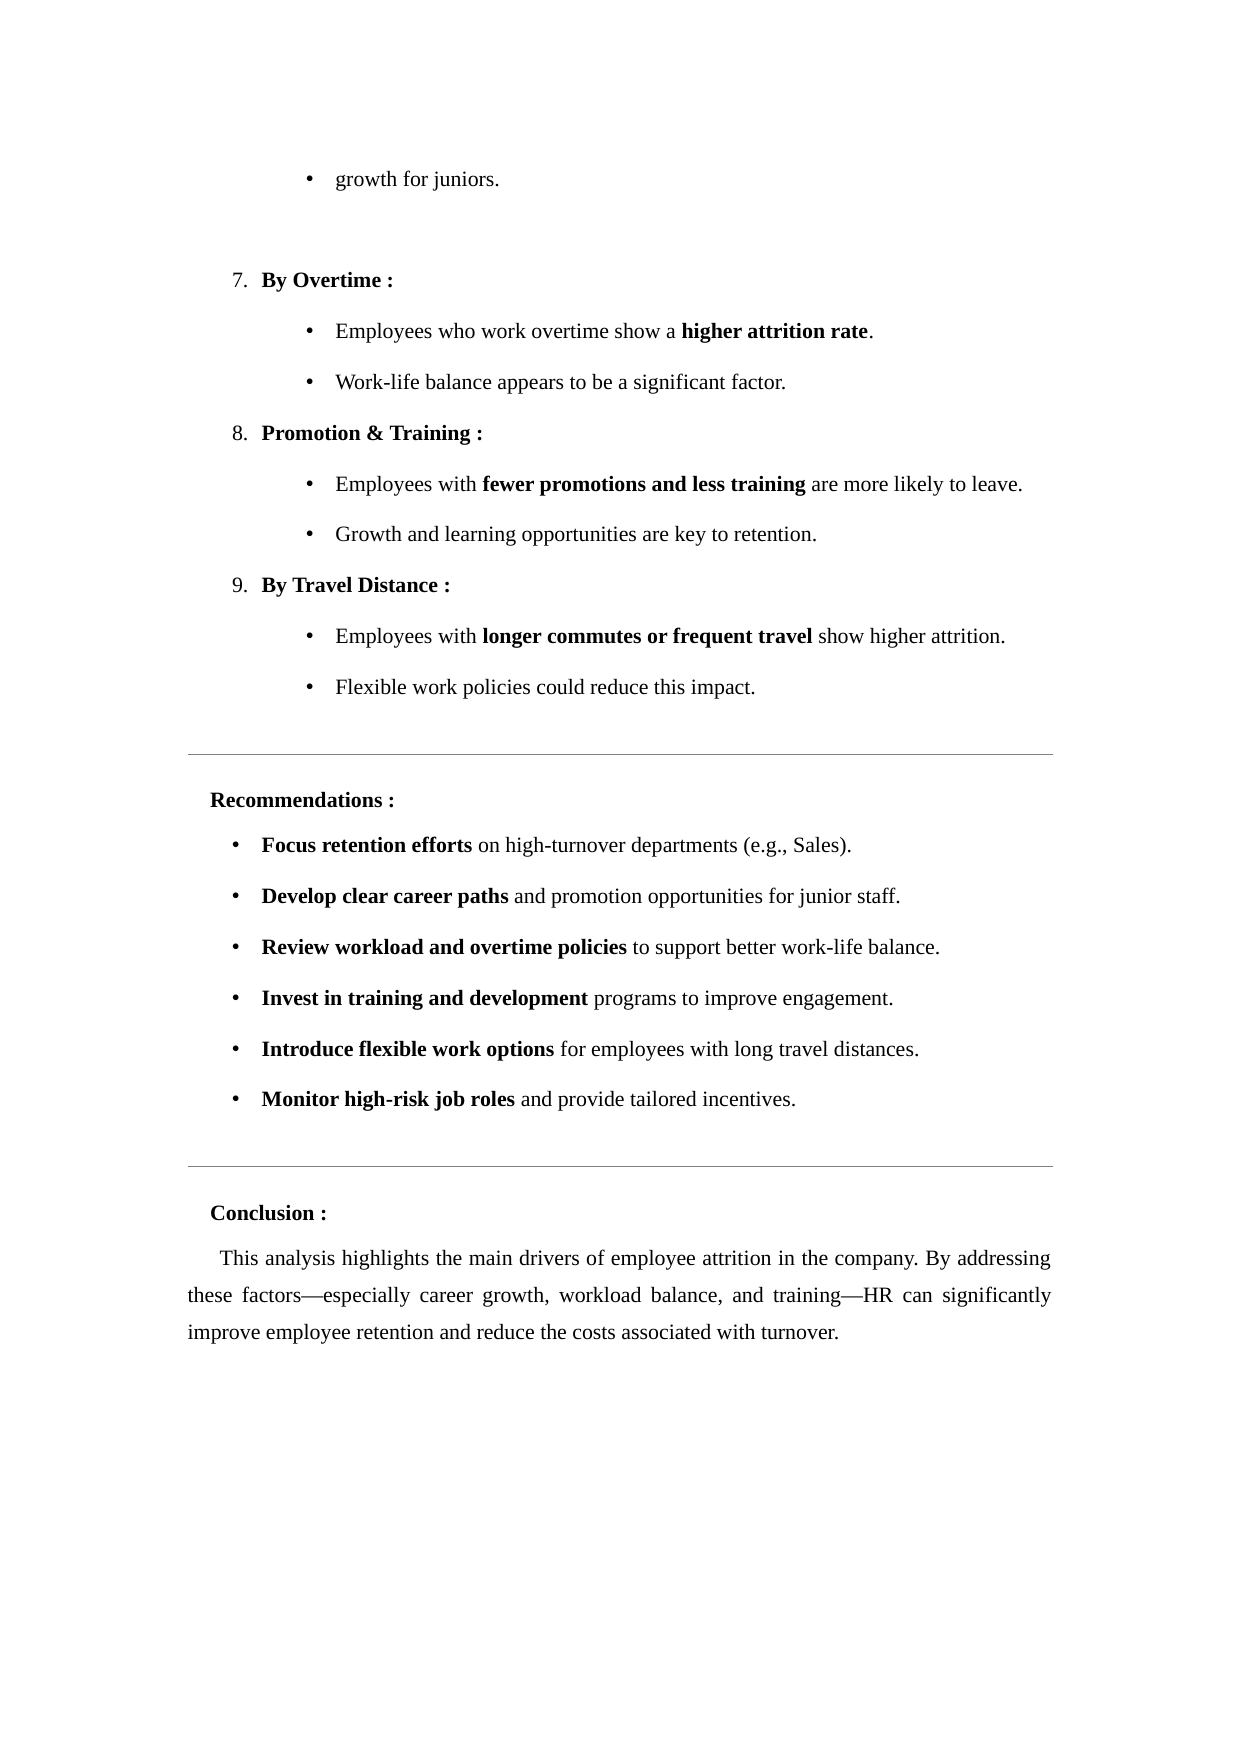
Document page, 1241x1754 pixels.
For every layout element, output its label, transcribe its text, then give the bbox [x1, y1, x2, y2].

list Focus retention efforts on high-turnover departments (e.g., Sales). [232, 828, 1053, 861]
list Promotion & Training : [232, 416, 1053, 449]
subtitle 📌 Conclusion : [187, 1196, 1053, 1228]
list Monitor high-risk job roles and provide tailored incentives. [232, 1083, 1053, 1115]
list Employees with longer commutes or frequent travel show higher attrition. [306, 619, 1053, 652]
list Work-life balance appears to be a significant factor. [306, 365, 1053, 398]
list Develop clear career paths and promotion opportunities for junior staff. [232, 879, 1053, 912]
subtitle ✅ Recommendations : [187, 783, 1053, 816]
list By Travel Distance : [232, 569, 1053, 601]
list Invest in training and development programs to improve engagement. [232, 981, 1053, 1013]
list growth for juniors. [306, 162, 1053, 194]
list Flexible work policies could reduce this impact. [306, 670, 1053, 703]
list Introduce flexible work options for employees with long travel distances. [232, 1032, 1053, 1064]
text This analysis highlights the main drivers of employee attrition in the company. By addressing these factors—especially career growth, workload balance, and training—HR can significantly improve employee retention and reduce the costs associated with turnover. [187, 1241, 1053, 1348]
list Review workload and overtime policies to support better work-life balance. [232, 930, 1053, 963]
list Growth and learning opportunities are key to retention. [306, 518, 1053, 550]
list Employees who work overtime show a higher attrition rate. [306, 314, 1053, 347]
list Employees with fewer promotions and less training are more likely to leave. [306, 467, 1053, 499]
list By Overtime : [232, 264, 1053, 296]
